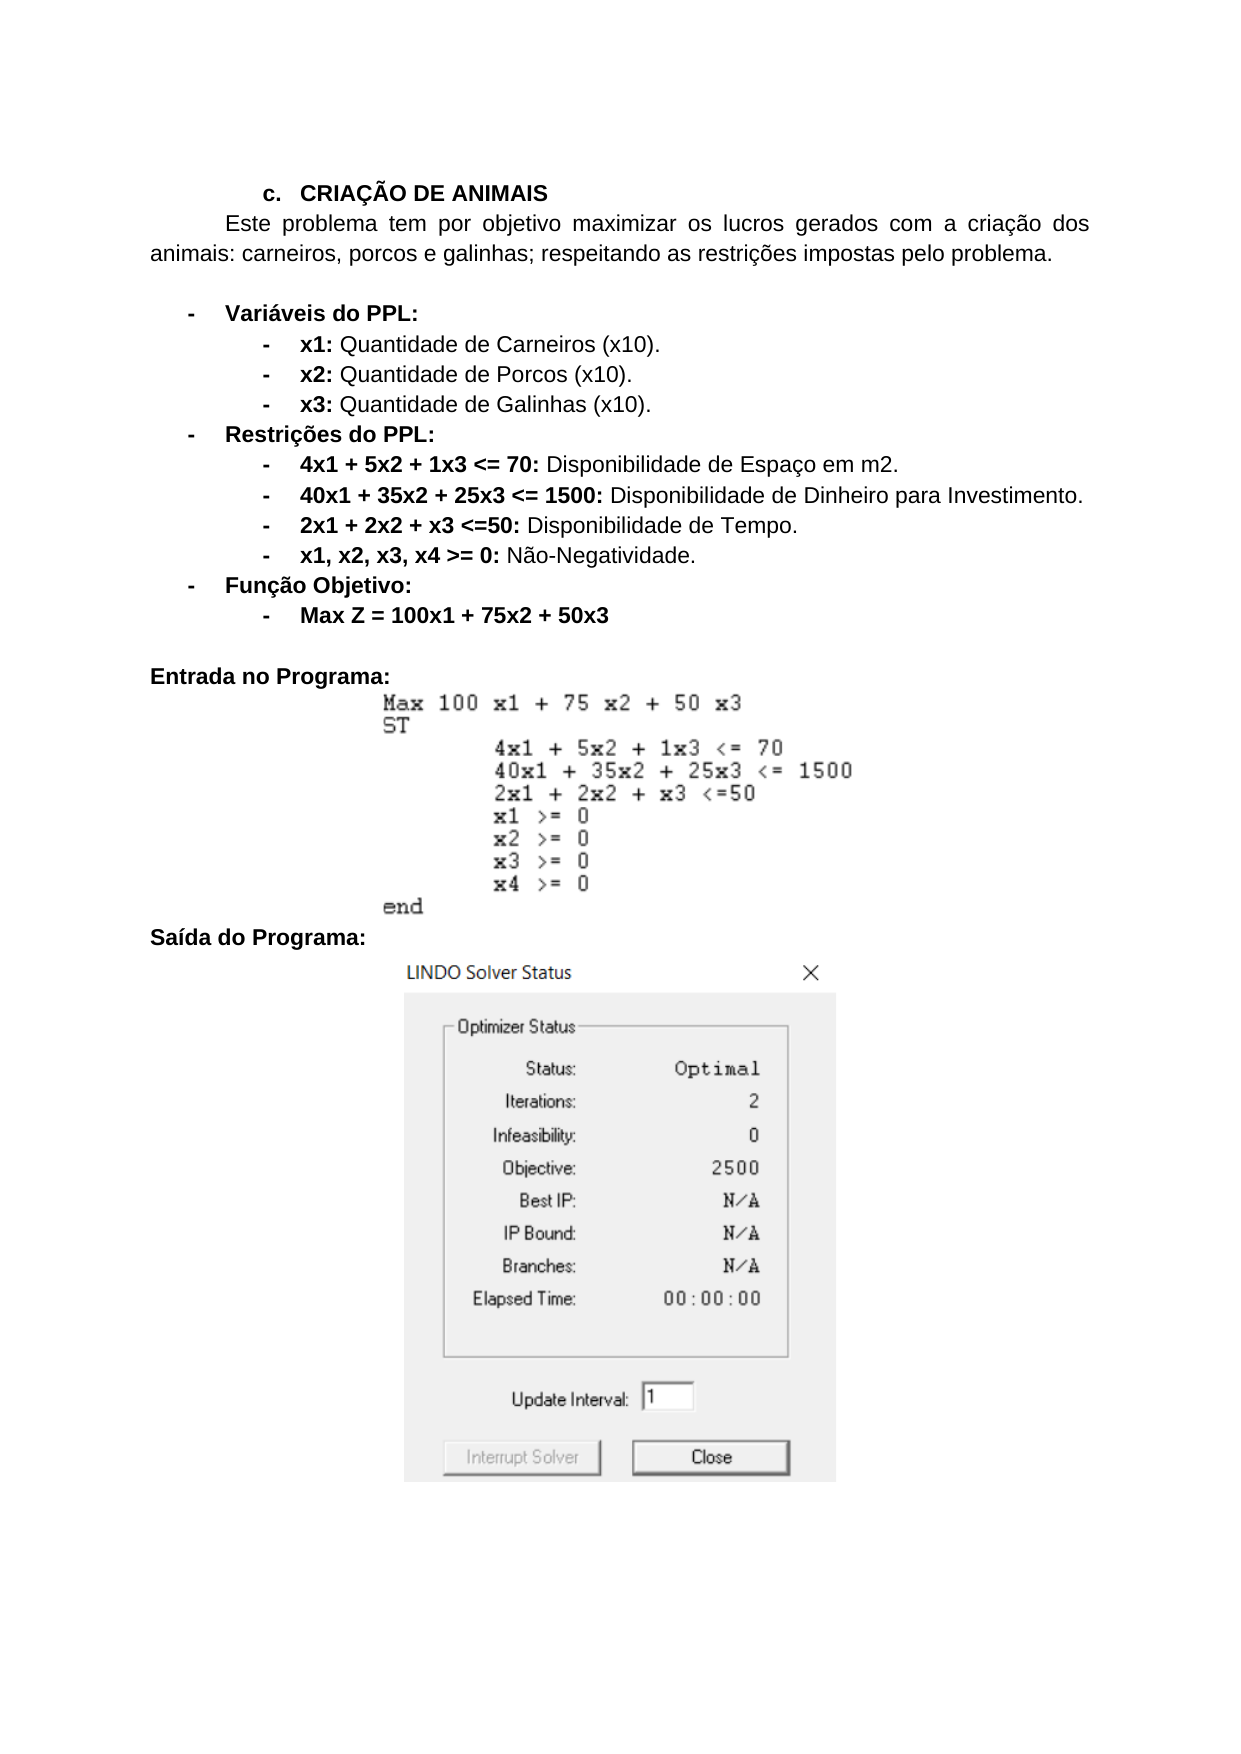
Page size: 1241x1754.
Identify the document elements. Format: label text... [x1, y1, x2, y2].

text Este problema tem por objetivo maximizar os lucros gerados com a criação dos animais: carneiros, porcos e galinhas; respeitando as restrições impostas pelo problema. [150, 210, 1090, 266]
picture [404, 953, 837, 1482]
list 2x1 + 2x2 + x3 <=50: Disponibilidade de Tempo. [262, 512, 1090, 538]
list Variáveis do PPL: [187, 300, 1090, 327]
list x2: Quantidade de Porcos (x10). [262, 361, 1090, 387]
list x3: Quantidade de Galinhas (x10). [262, 391, 1090, 417]
list 40x1 + 35x2 + 25x3 <= 1500: Disponibilidade de Dinheiro para Investimento. [262, 482, 1090, 508]
list Restrições do PPL: [187, 421, 1090, 447]
list x1, x2, x3, x4 >= 0: Não-Negatividade. [262, 542, 1090, 568]
list Função Objetivo: [187, 572, 1090, 598]
text Entrada no Programa: [150, 663, 1090, 689]
list x1: Quantidade de Carneiros (x10). [262, 331, 1090, 357]
list 4x1 + 5x2 + 1x3 <= 70: Disponibilidade de Espaço em m2. [262, 451, 1090, 478]
text Saída do Programa: [150, 923, 1090, 950]
list CRIAÇÃO DE ANIMAIS [262, 179, 1090, 206]
picture [383, 693, 857, 920]
list Max Z = 100x1 + 75x2 + 50x3 [262, 602, 1090, 629]
